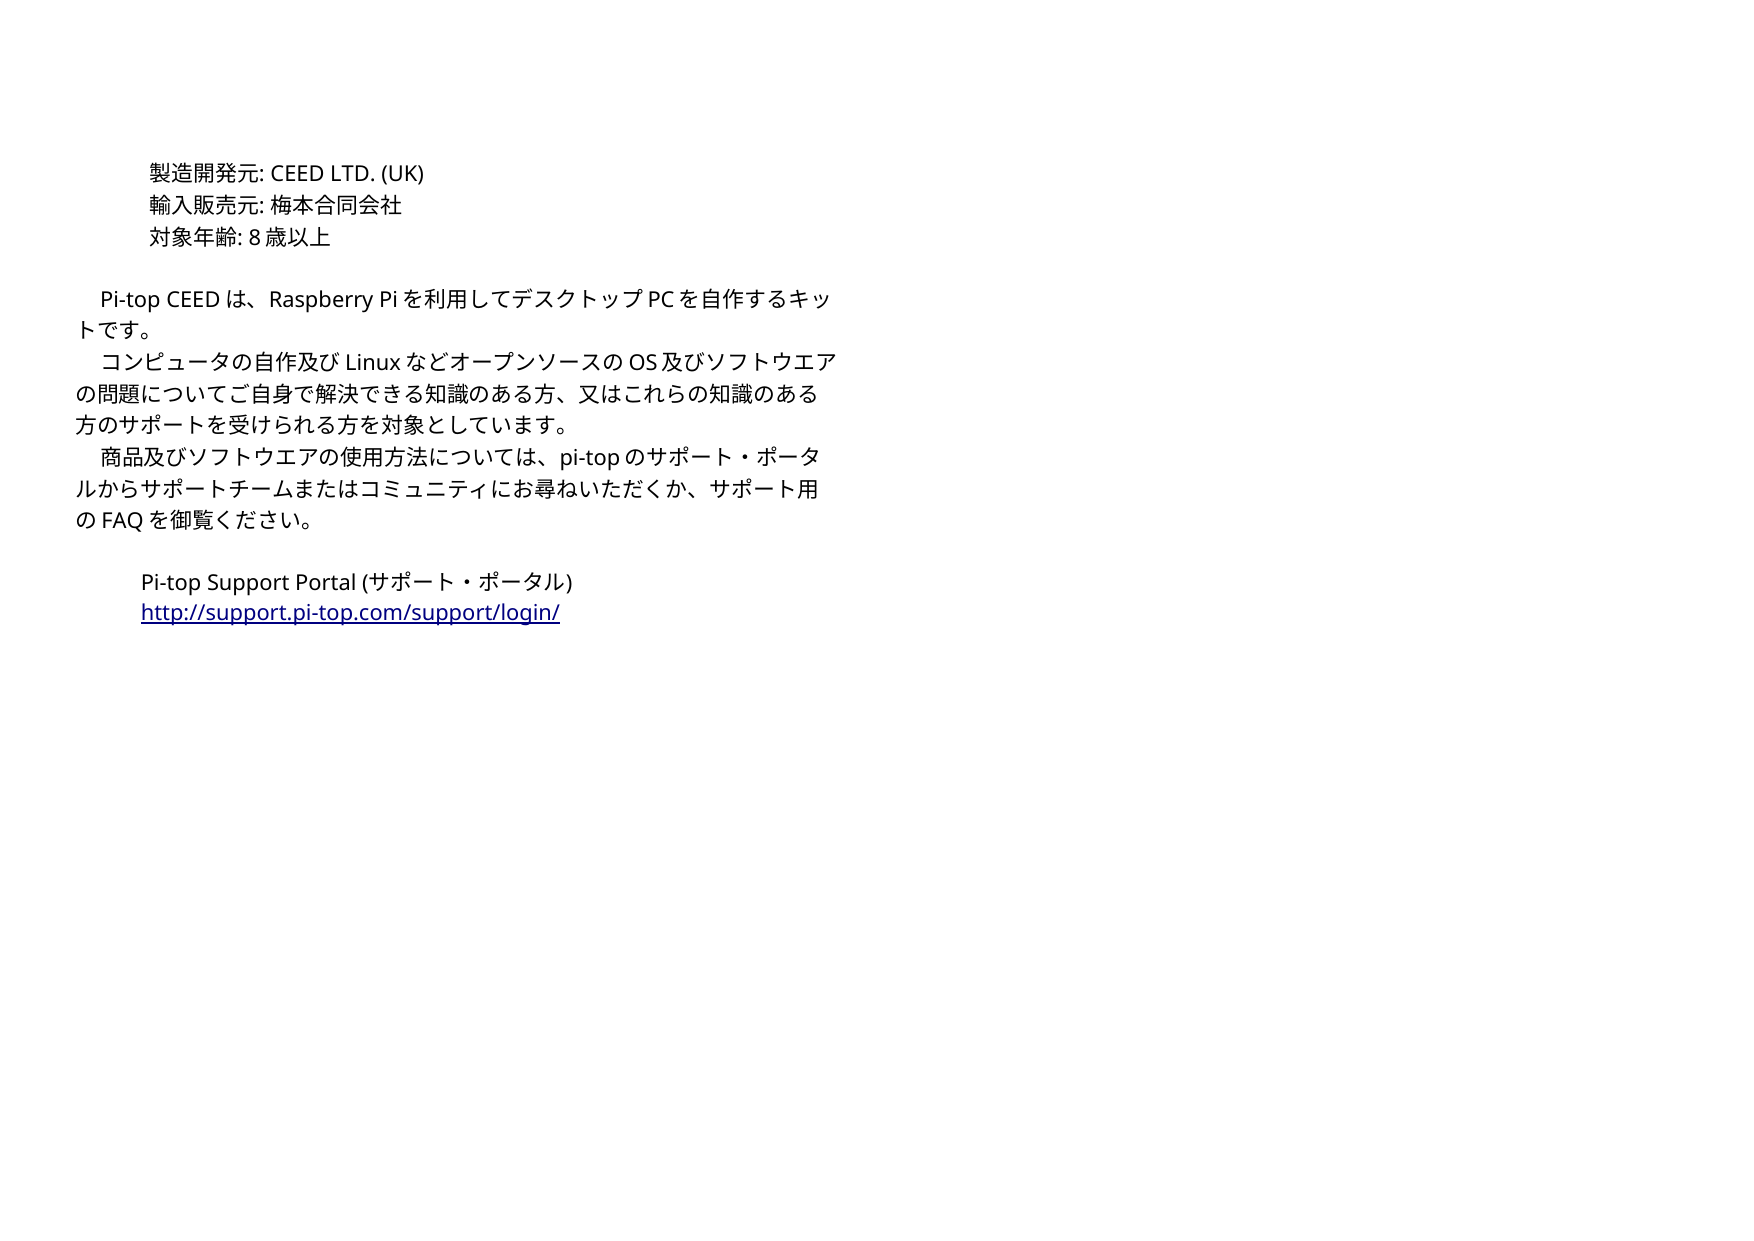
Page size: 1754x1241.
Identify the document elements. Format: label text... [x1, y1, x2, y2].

text Pi-top Support Portal (サポート・ポータル) http://support.pi-top.com/support/login/ [141, 565, 839, 627]
text コンピュータの自作及びLinuxなどオープンソースのOS及びソフトウエアの問題についてご自身で解決できる知識のある方、又はこれらの知識のある方のサポートを受けられる方を対象としています。 [75, 345, 839, 440]
text Pi-top CEEDは、Raspberry Piを利用してデスクトップPCを自作するキットです。 [75, 282, 839, 345]
text 製造開発元: CEED LTD. (UK) 輸入販売元: 梅本合同会社 対象年齢: 8歳以上 [149, 156, 839, 252]
text 商品及びソフトウエアの使用方法については、pi-topのサポート・ポータルからサポートチームまたはコミュニティにお尋ねいただくか、サポート用のFAQを御覧ください。 [75, 440, 839, 535]
